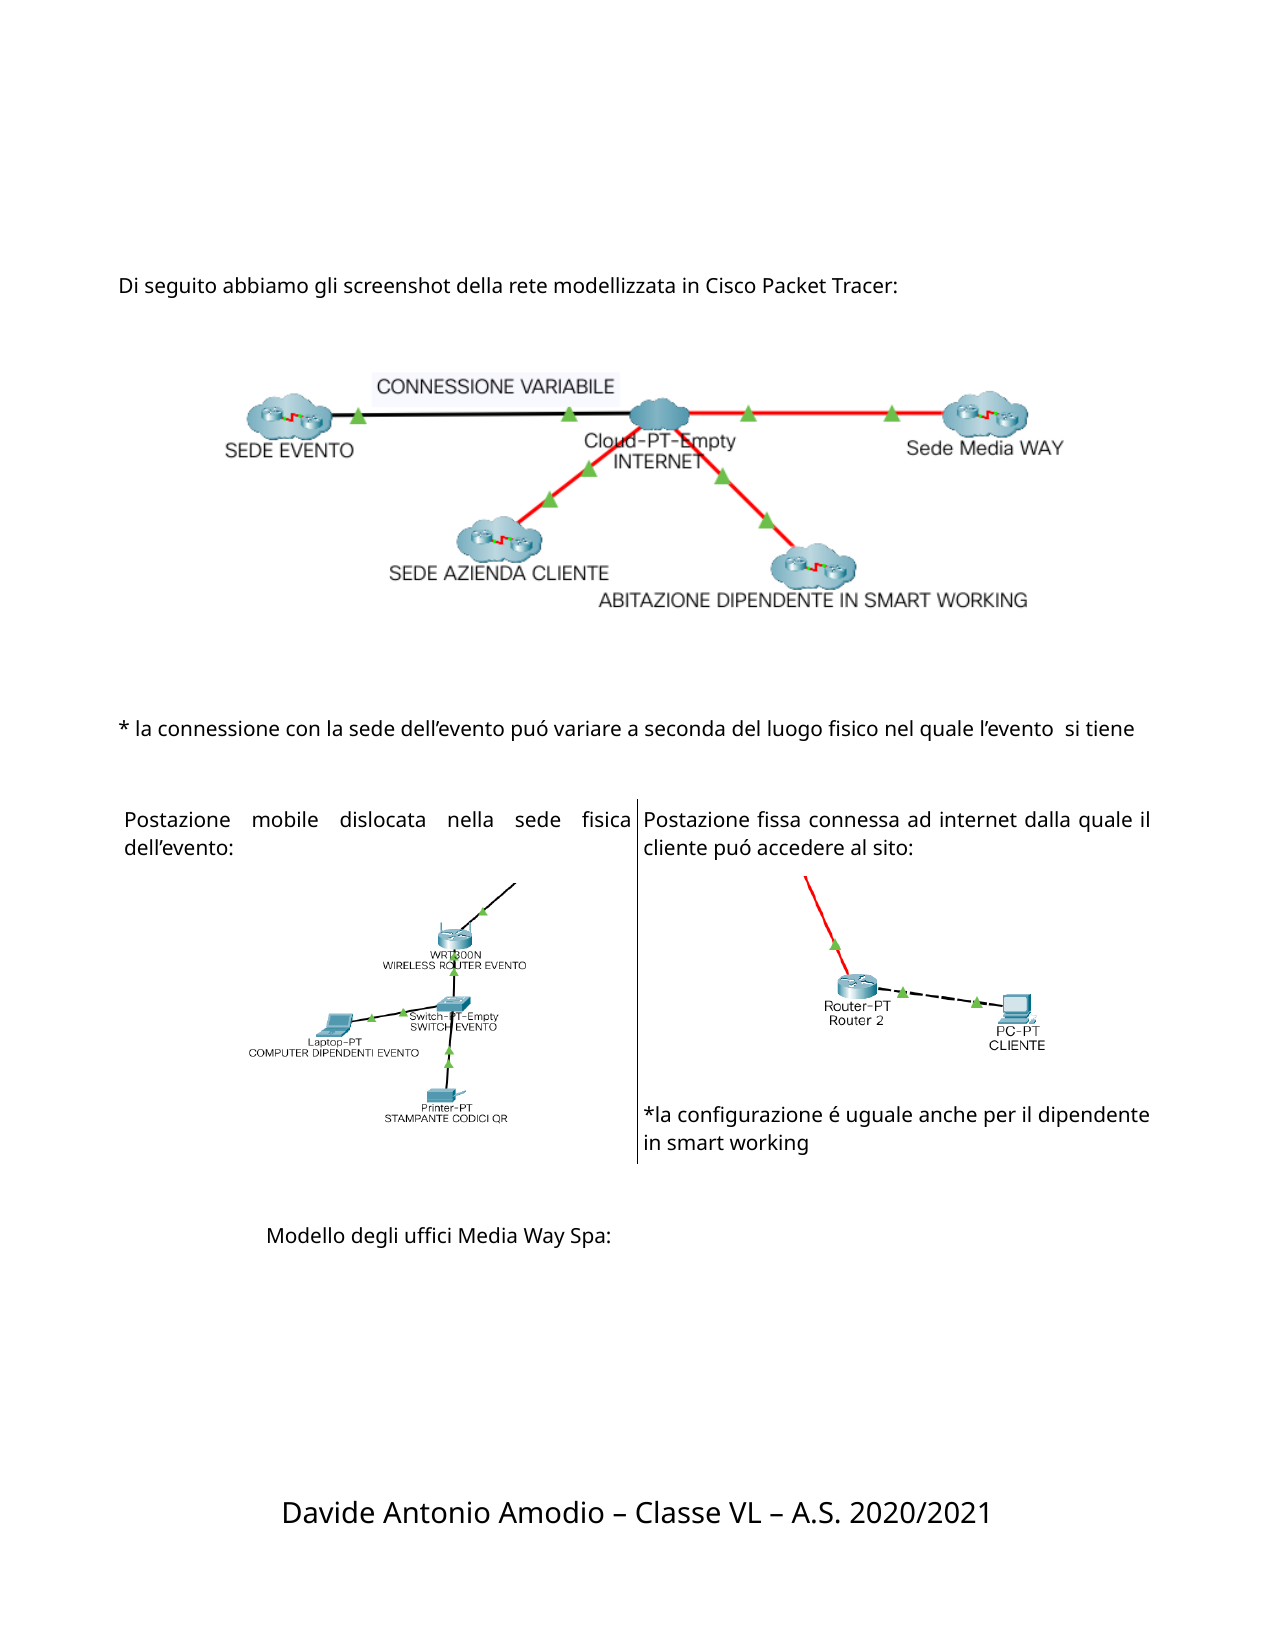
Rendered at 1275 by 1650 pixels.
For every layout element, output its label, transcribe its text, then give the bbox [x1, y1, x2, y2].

picture [734, 876, 1110, 1100]
table_cell [118, 868, 637, 1164]
table_header Postazione mobile dislocata nella sede fisica dell’evento: [118, 799, 637, 868]
table_cell *la configurazione é uguale anche per il dipendente in smart working [638, 868, 1157, 1164]
table_header Postazione fissa connessa ad internet dalla quale il cliente puó accedere al sito: [638, 799, 1157, 868]
text Modello degli uffici Media Way Spa: [118, 1221, 1157, 1249]
text * la connessione con la sede dell’evento puó variare a seconda del luogo fisico nel quale l’evento si tiene [118, 299, 1157, 742]
picture [167, 299, 1108, 714]
picture [241, 883, 545, 1130]
text Di seguito abbiamo gli screenshot della rete modellizzata in Cisco Packet Tracer: [118, 271, 1157, 299]
